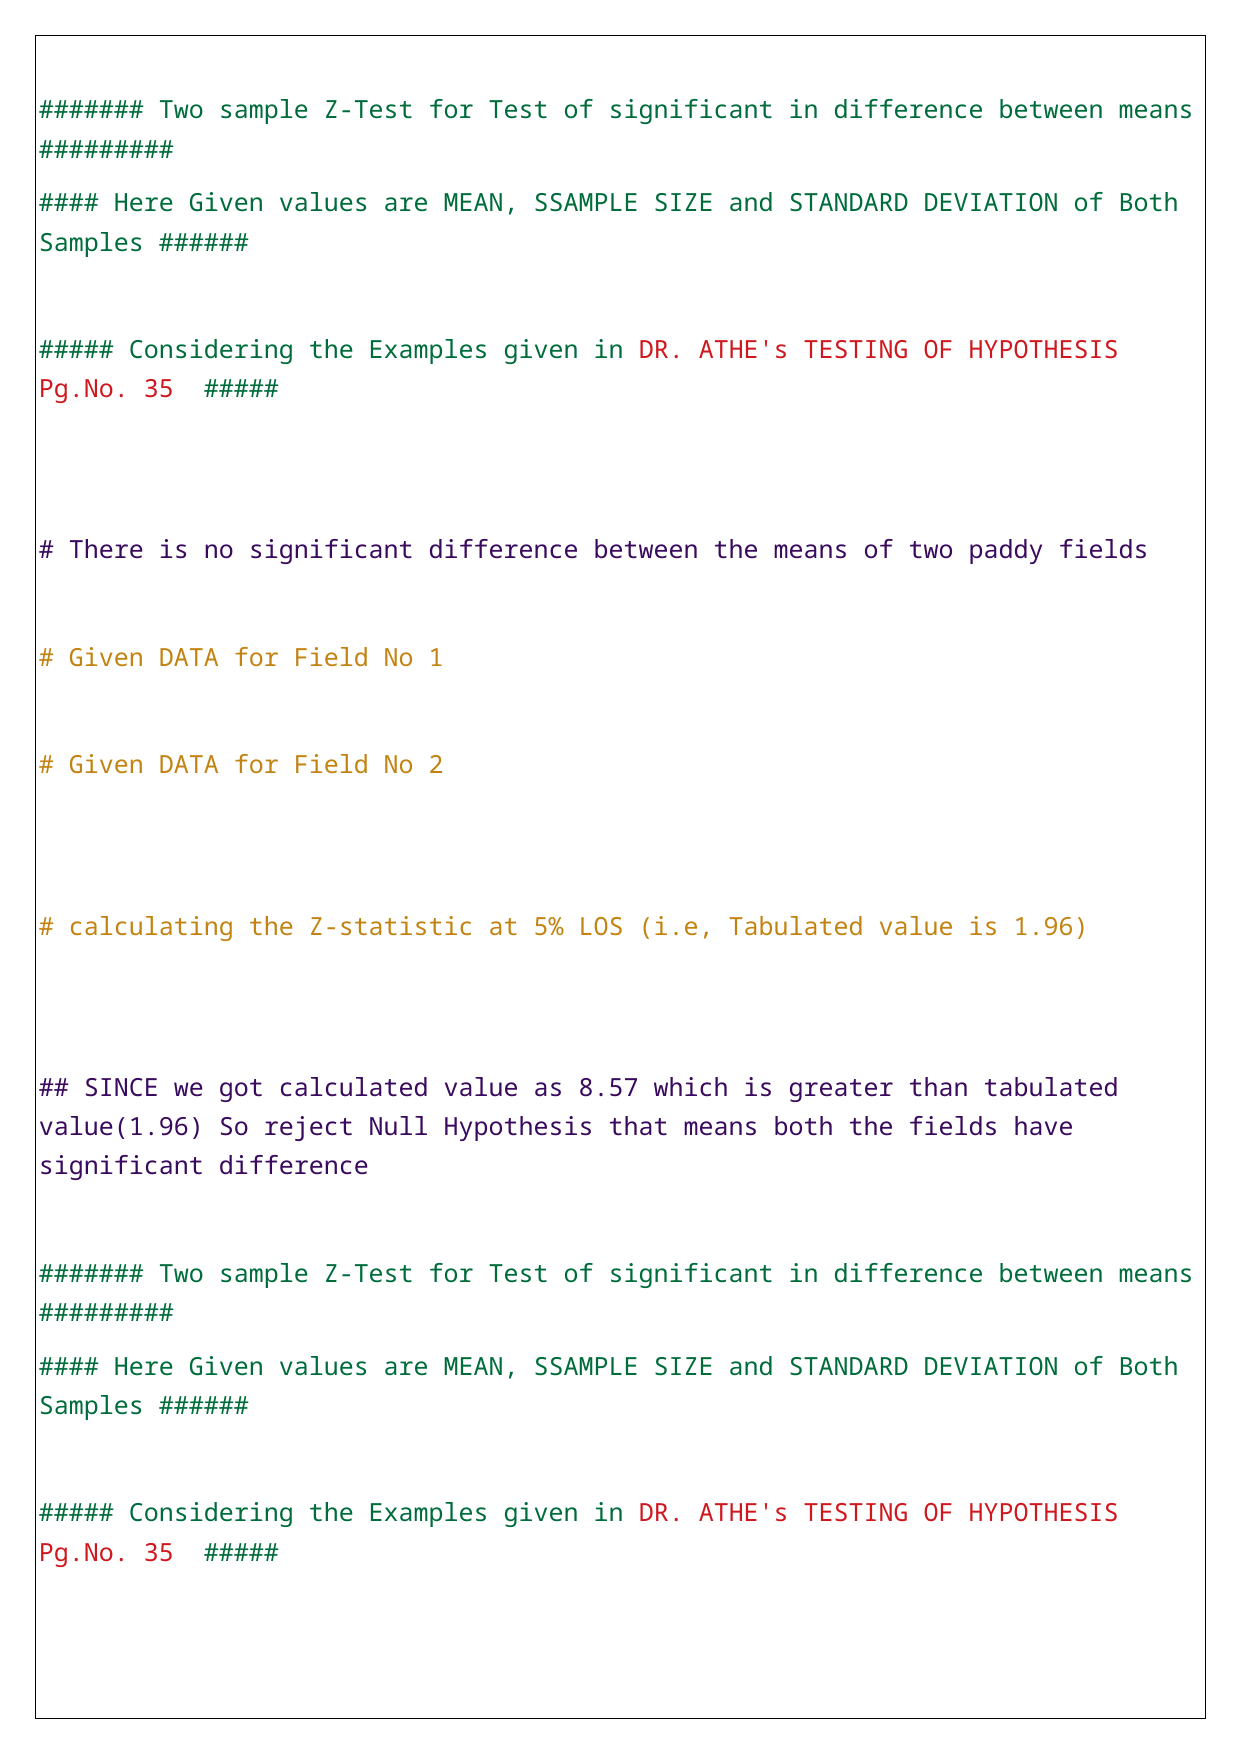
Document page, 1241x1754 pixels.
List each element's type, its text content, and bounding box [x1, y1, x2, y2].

text #### Here Given values are MEAN, SSAMPLE SIZE and STANDARD DEVIATION of Both Samples ###### [38, 185, 1202, 258]
text ## SINCE we got calculated value as 8.57 which is greater than tabulated value(1.96) So reject Null Hypothesis that means both the fields have significant difference [38, 1070, 1202, 1182]
text ####### Two sample Z-Test for Test of significant in difference between means ######### [38, 92, 1202, 165]
text ##### Considering the Examples given in DR. ATHE's TESTING OF HYPOTHESIS Pg.No. 35 ##### [38, 1495, 1202, 1568]
text ##### Considering the Examples given in DR. ATHE's TESTING OF HYPOTHESIS Pg.No. 35 ##### [38, 332, 1202, 405]
text # There is no significant difference between the means of two paddy fields [38, 532, 1202, 566]
text #### Here Given values are MEAN, SSAMPLE SIZE and STANDARD DEVIATION of Both Samples ###### [38, 1348, 1202, 1422]
text ####### Two sample Z-Test for Test of significant in difference between means ######### [38, 1256, 1202, 1329]
text # Given DATA for Field No 2 [38, 747, 1202, 781]
text # Given DATA for Field No 1 [38, 640, 1202, 674]
text # calculating the Z-statistic at 5% LOS (i.e, Tabulated value is 1.96) [38, 908, 1202, 942]
